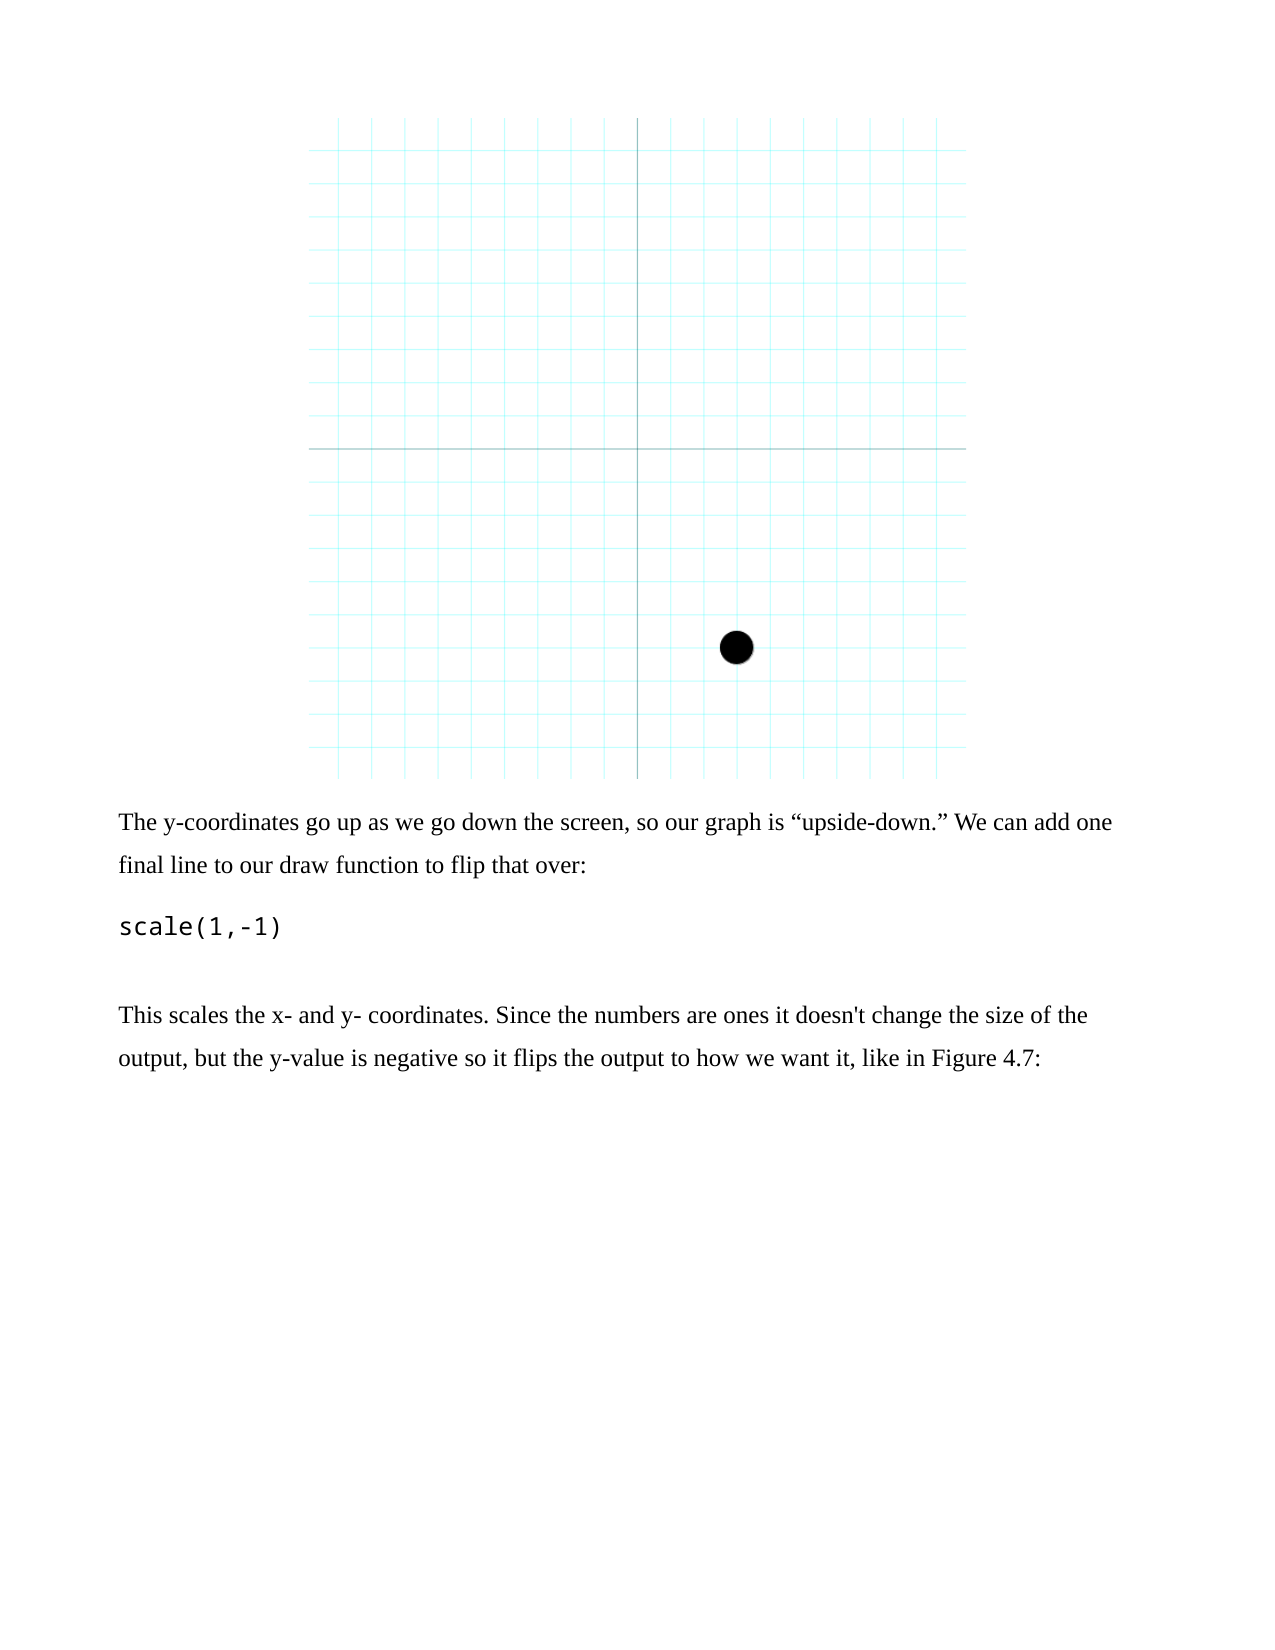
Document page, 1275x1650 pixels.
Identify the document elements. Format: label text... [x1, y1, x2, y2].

text This scales the x- and y- coordinates. Since the numbers are ones it doesn't change the size of the output, but the y-value is negative so it flips the output to how we want it, like in Figure 4.7: [118, 1000, 1157, 1072]
text scale(1,-1) [118, 908, 1157, 942]
text The y-coordinates go up as we go down the screen, so our graph is “upside-down.” We can add one final line to our draw function to flip that over: [118, 807, 1157, 879]
picture [308, 118, 967, 779]
